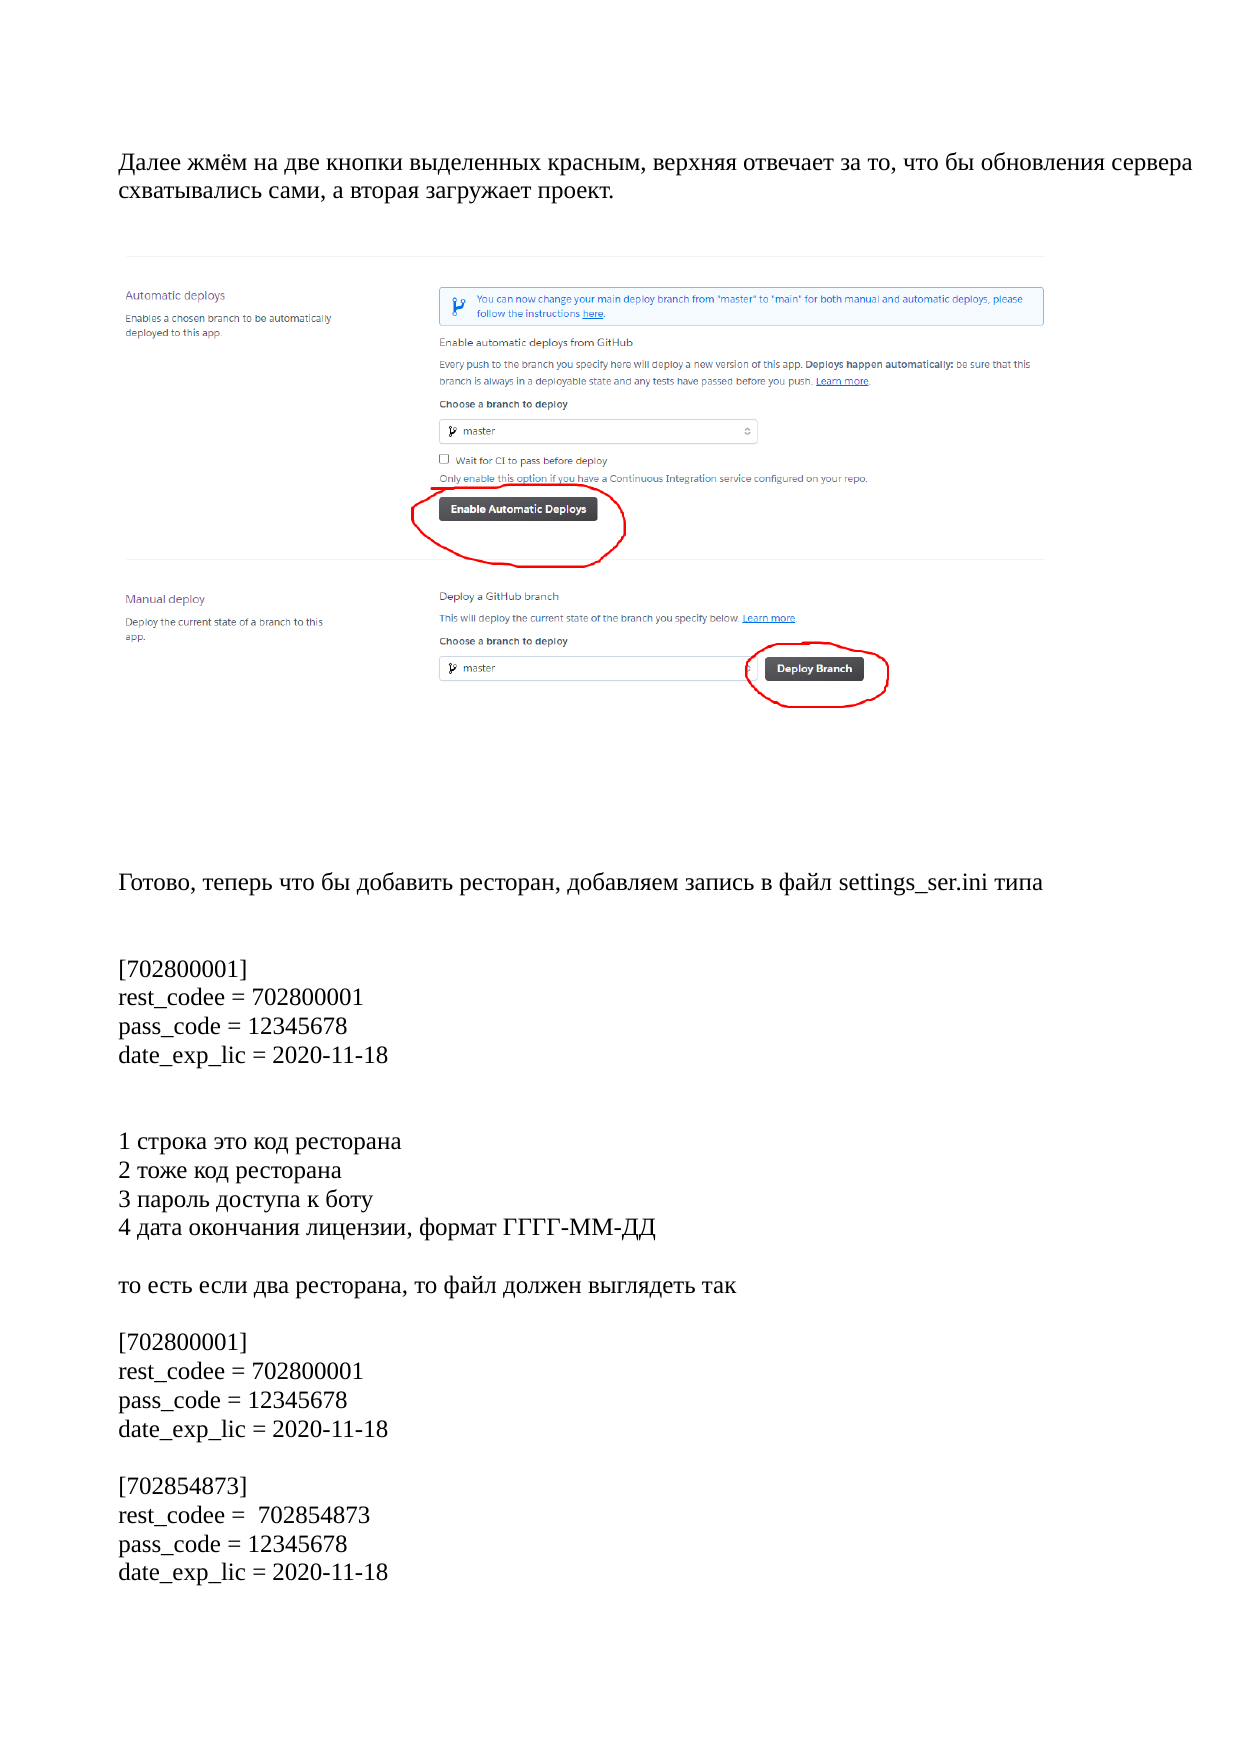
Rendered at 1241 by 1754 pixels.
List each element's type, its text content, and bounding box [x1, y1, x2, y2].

text date_exp_lic = 2020-11-18 [118, 1040, 1193, 1069]
text [702800001] [118, 954, 1193, 982]
text pass_code = 12345678 [118, 1385, 1193, 1414]
text rest_codee = 702854873 [118, 1500, 1193, 1529]
text date_exp_lic = 2020-11-18 [118, 1414, 1193, 1442]
text rest_codee = 702800001 [118, 1356, 1193, 1385]
text Готово, теперь что бы добавить ресторан, добавляем запись в файл settings_ser.ini типа [118, 867, 1193, 925]
text pass_code = 12345678 [118, 1529, 1193, 1557]
picture [97, 241, 1173, 724]
text date_exp_lic = 2020-11-18 [118, 1557, 1193, 1586]
text rest_codee = 702800001 [118, 982, 1193, 1011]
text [702800001] [118, 1327, 1193, 1356]
text Далее жмём на две кнопки выделенных красным, верхняя отвечает за то, что бы обновления сервера схватывались сами, а вторая загружает проект. [118, 147, 1193, 233]
text 1 строка это код ресторана 2 тоже код ресторана 3 пароль доступа к боту 4 дата окончания лицензии, формат ГГГГ-ММ-ДД то есть если два ресторана, то файл должен выглядеть так [118, 1126, 1193, 1299]
text [702854873] [118, 1471, 1193, 1500]
text pass_code = 12345678 [118, 1011, 1193, 1040]
